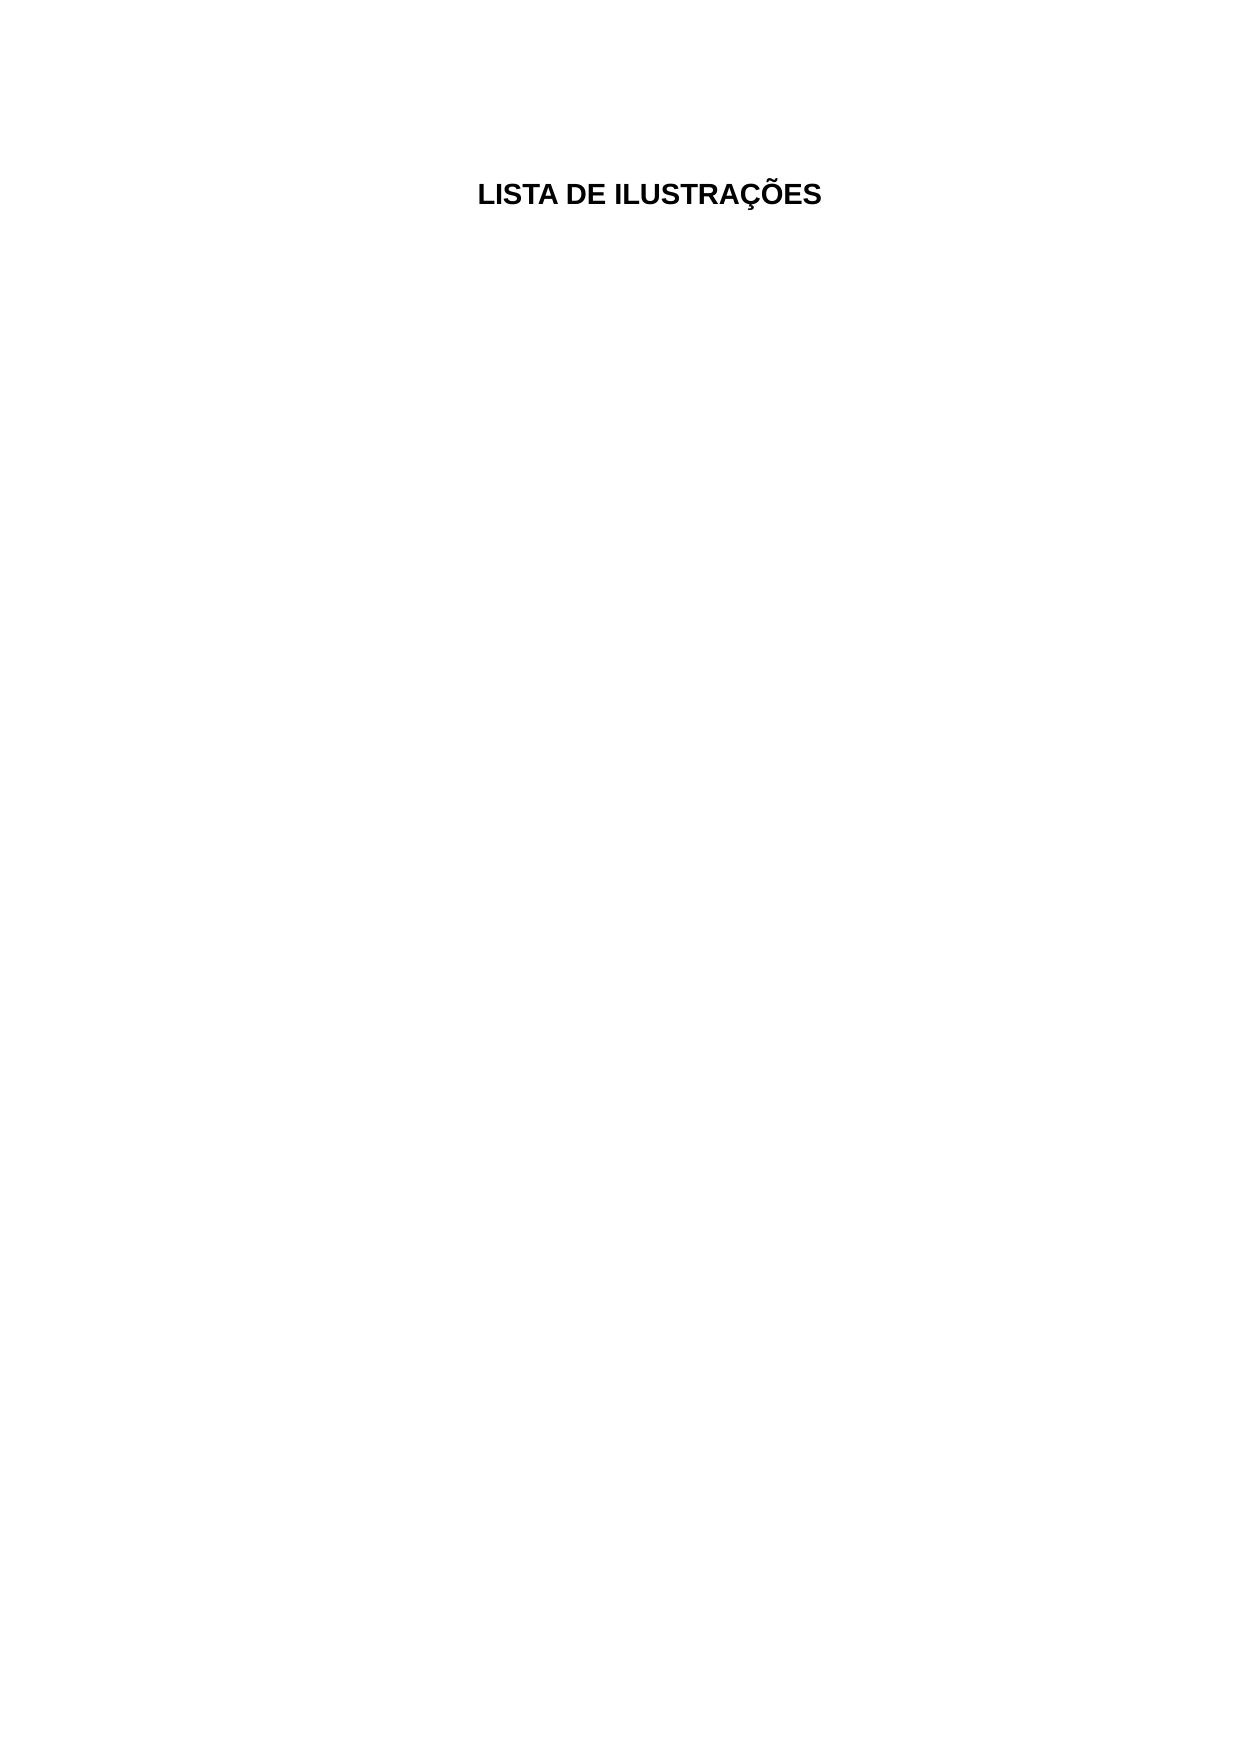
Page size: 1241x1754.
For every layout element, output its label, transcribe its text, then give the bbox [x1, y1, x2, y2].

text Lista de ilustrações [177, 177, 1122, 211]
